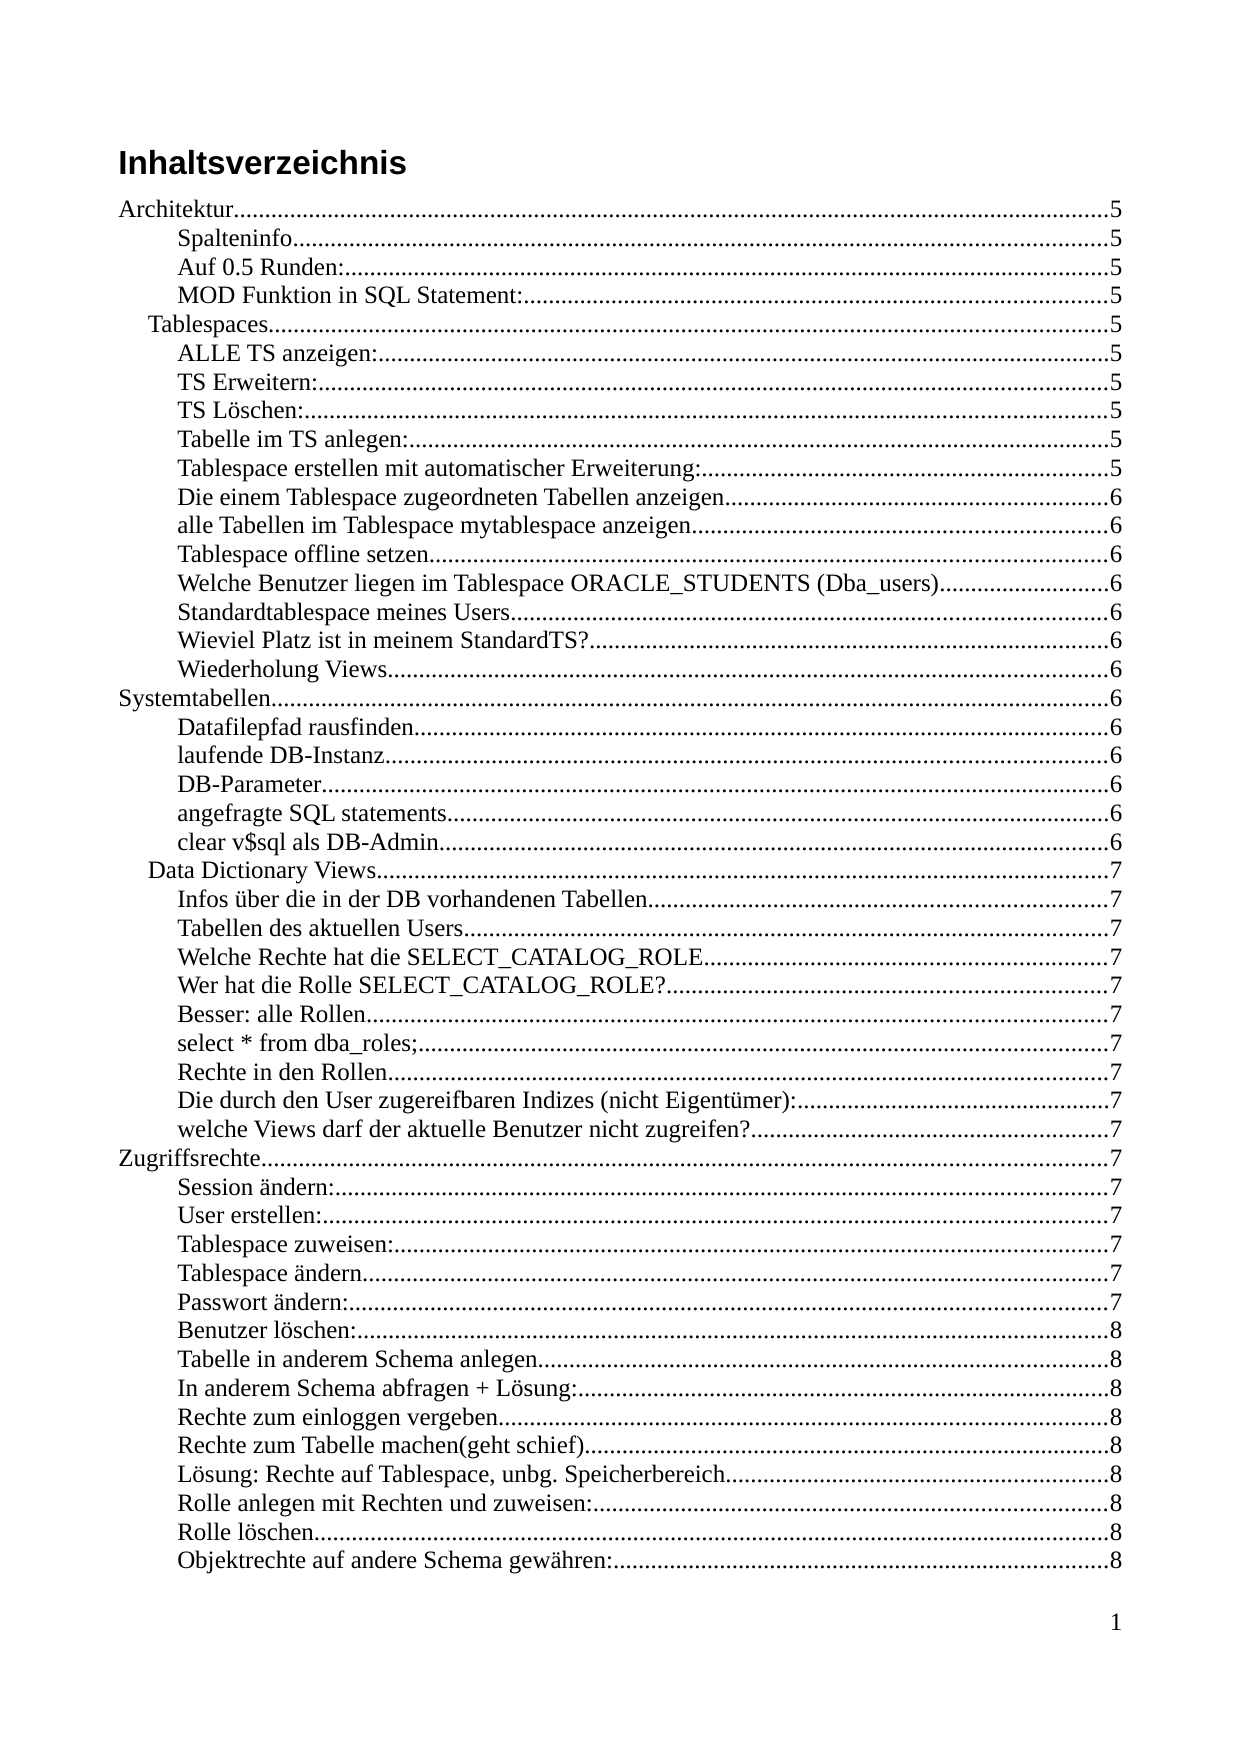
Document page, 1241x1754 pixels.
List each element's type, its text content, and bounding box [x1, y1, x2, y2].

text Passwort ändern: 7 [177, 1287, 1122, 1315]
text Besser: alle Rollen 7 [177, 999, 1122, 1028]
text MOD Funktion in SQL Statement: 5 [177, 280, 1122, 309]
text Welche Benutzer liegen im Tablespace ORACLE_STUDENTS (Dba_users) 6 [177, 568, 1122, 597]
text User erstellen: 7 [177, 1200, 1122, 1229]
text Wiederholung Views 6 [177, 654, 1122, 683]
text Tablespace offline setzen 6 [177, 539, 1122, 568]
text Infos über die in der DB vorhandenen Tabellen 7 [177, 884, 1122, 913]
text In anderem Schema abfragen + Lösung: 8 [177, 1373, 1122, 1402]
text Tablespace ändern 7 [177, 1258, 1122, 1287]
text Rechte in den Rollen 7 [177, 1057, 1122, 1085]
text DB-Parameter 6 [177, 769, 1122, 798]
text Lösung: Rechte auf Tablespace, unbg. Speicherbereich 8 [177, 1459, 1122, 1488]
subtitle Inhaltsverzeichnis [118, 143, 1122, 182]
text Die durch den User zugereifbaren Indizes (nicht Eigentümer): 7 [177, 1085, 1122, 1114]
text laufende DB-Instanz 6 [177, 740, 1122, 769]
text Architektur 5 [118, 194, 1122, 223]
text TS Erweitern: 5 [177, 367, 1122, 395]
text Rechte zum Tabelle machen(geht schief) 8 [177, 1430, 1122, 1459]
text Systemtabellen 6 [118, 683, 1122, 712]
text TS Löschen: 5 [177, 395, 1122, 424]
text Standardtablespace meines Users 6 [177, 597, 1122, 625]
text Benutzer löschen: 8 [177, 1315, 1122, 1344]
text Rolle löschen 8 [177, 1517, 1122, 1545]
text select * from dba_roles; 7 [177, 1028, 1122, 1057]
text Tablespace erstellen mit automatischer Erweiterung: 5 [177, 453, 1122, 482]
text Wer hat die Rolle SELECT_CATALOG_ROLE? 7 [177, 970, 1122, 999]
text Spalteninfo 5 [177, 223, 1122, 252]
text Tabelle in anderem Schema anlegen 8 [177, 1344, 1122, 1373]
text Tabellen des aktuellen Users 7 [177, 913, 1122, 942]
text Datafilepfad rausfinden 6 [177, 712, 1122, 740]
text Tabelle im TS anlegen: 5 [177, 424, 1122, 453]
text Welche Rechte hat die SELECT_CATALOG_ROLE 7 [177, 942, 1122, 970]
text Rechte zum einloggen vergeben 8 [177, 1402, 1122, 1430]
text Die einem Tablespace zugeordneten Tabellen anzeigen 6 [177, 482, 1122, 510]
text Objektrechte auf andere Schema gewähren: 8 [177, 1545, 1122, 1574]
text Wieviel Platz ist in meinem StandardTS? 6 [177, 625, 1122, 654]
text angefragte SQL statements 6 [177, 798, 1122, 827]
text clear v$sql als DB-Admin 6 [177, 827, 1122, 855]
text Session ändern: 7 [177, 1172, 1122, 1200]
text Data Dictionary Views 7 [148, 855, 1122, 884]
text Tablespace zuweisen: 7 [177, 1229, 1122, 1258]
text Rolle anlegen mit Rechten und zuweisen: 8 [177, 1488, 1122, 1517]
text ALLE TS anzeigen: 5 [177, 338, 1122, 367]
text welche Views darf der aktuelle Benutzer nicht zugreifen? 7 [177, 1114, 1122, 1143]
text Auf 0.5 Runden: 5 [177, 252, 1122, 280]
text alle Tabellen im Tablespace mytablespace anzeigen 6 [177, 510, 1122, 539]
text Zugriffsrechte 7 [118, 1143, 1122, 1172]
text Tablespaces 5 [148, 309, 1122, 338]
